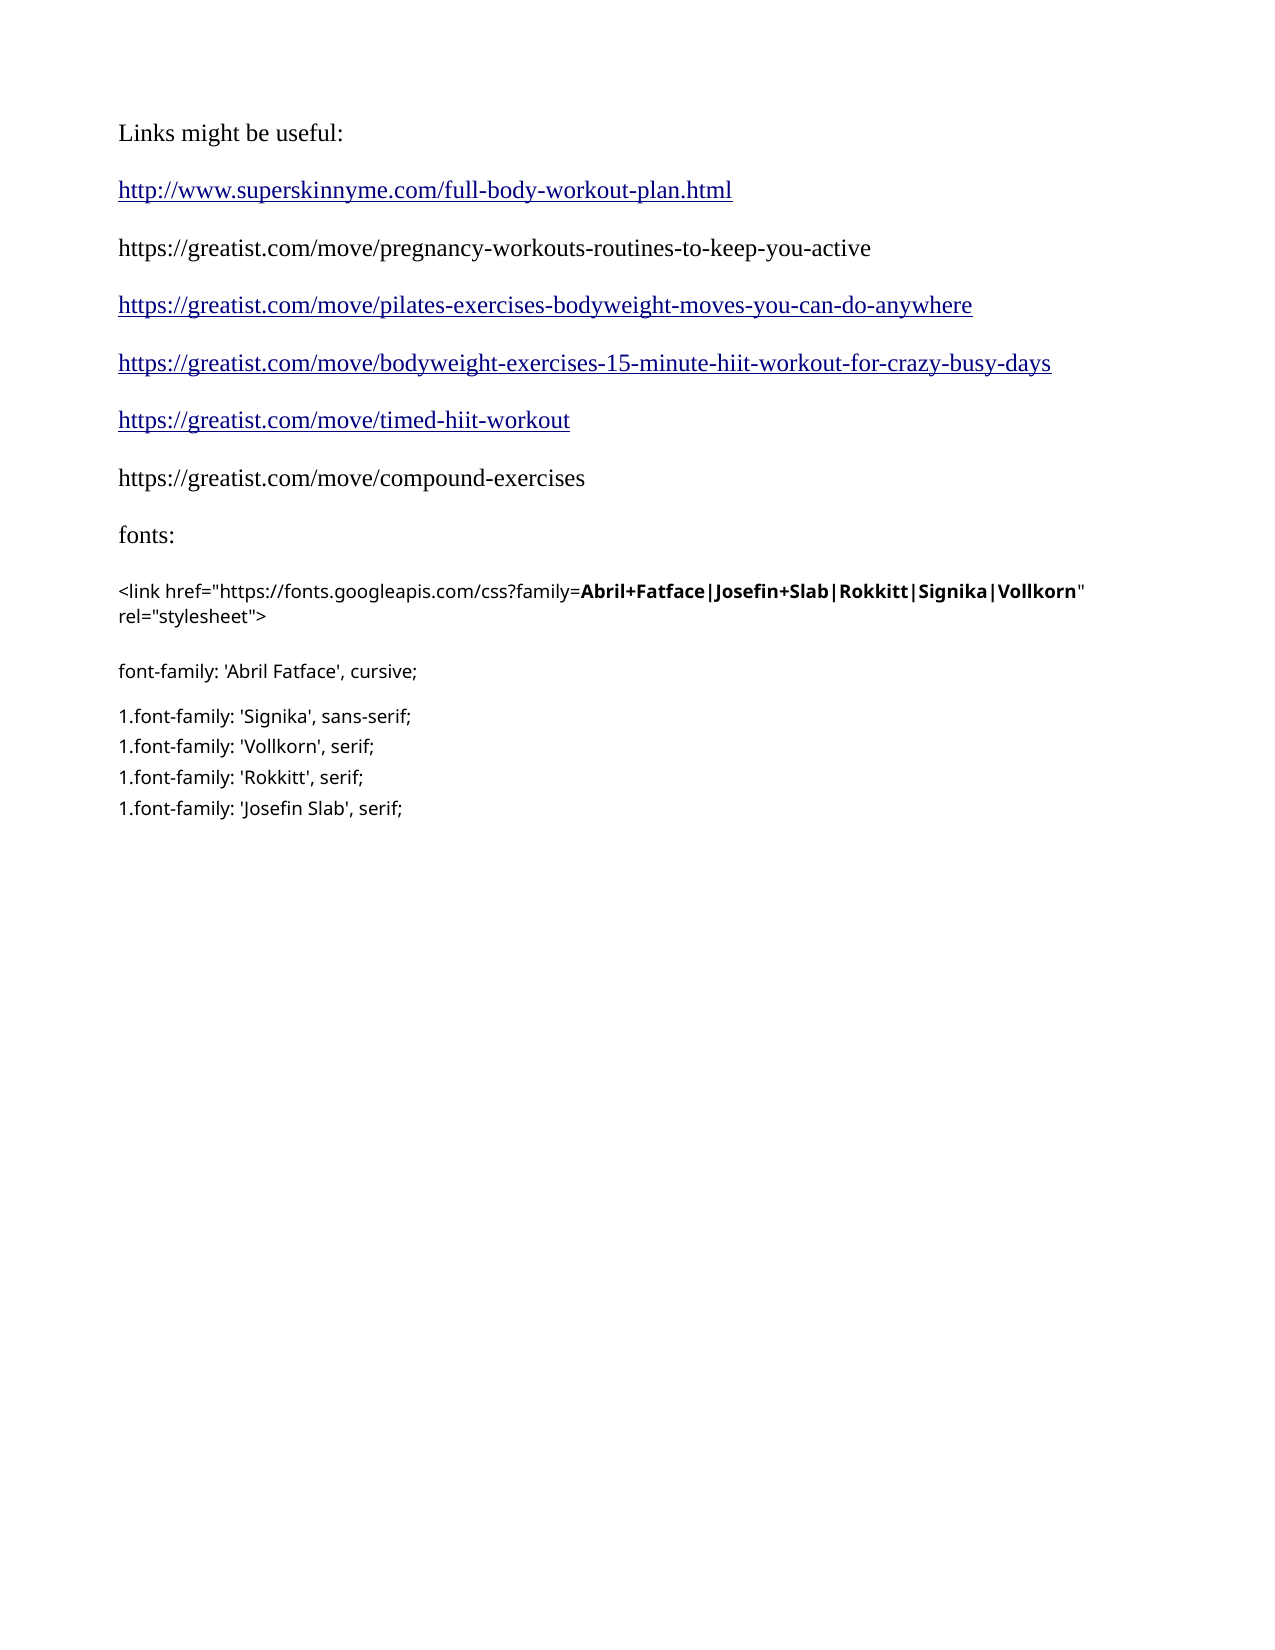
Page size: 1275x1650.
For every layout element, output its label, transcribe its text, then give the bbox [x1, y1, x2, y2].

list font-family: 'Josefin Slab', serif; [118, 795, 1157, 821]
list font-family: 'Rokkitt', serif; [118, 764, 1157, 790]
text <link href="https://fonts.googleapis.com/css?family=Abril+Fatface|Josefin+Slab|Rokkitt|Signika|Vollkorn" rel="stylesheet"> [118, 578, 1157, 629]
text https://greatist.com/move/bodyweight-exercises-15-minute-hiit-workout-for-crazy-busy-days [118, 348, 1157, 377]
text https://greatist.com/move/compound-exercises [118, 463, 1157, 492]
text Links might be useful: [118, 118, 1157, 147]
text https://greatist.com/move/pregnancy-workouts-routines-to-keep-you-active [118, 233, 1157, 262]
text fonts: [118, 521, 1157, 549]
list font-family: 'Vollkorn', serif; [118, 734, 1157, 759]
list font-family: 'Signika', sans-serif; [118, 703, 1157, 729]
text http://www.superskinnyme.com/full-body-workout-plan.html [118, 176, 1157, 204]
text https://greatist.com/move/timed-hiit-workout [118, 406, 1157, 434]
text font-family: 'Abril Fatface', cursive; [118, 658, 1157, 683]
text https://greatist.com/move/pilates-exercises-bodyweight-moves-you-can-do-anywhere [118, 291, 1157, 319]
